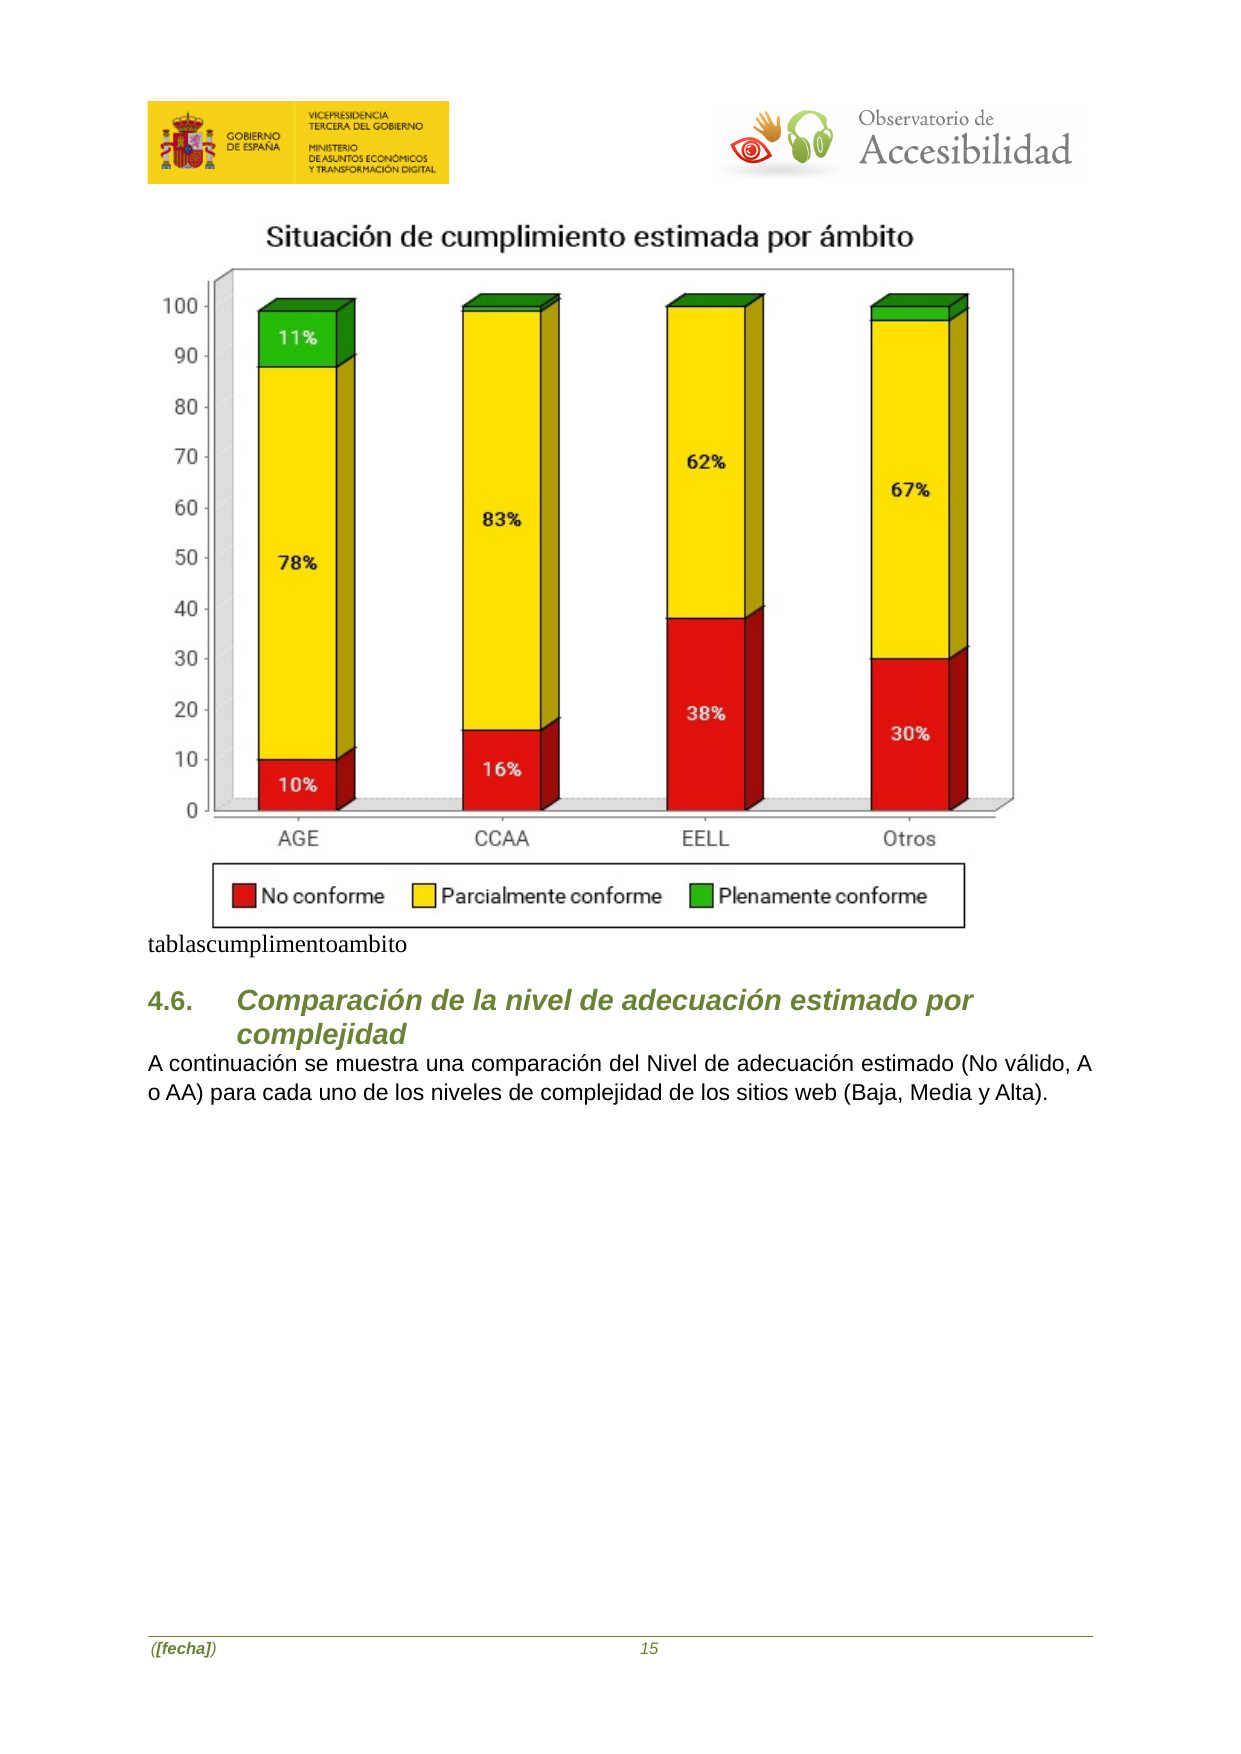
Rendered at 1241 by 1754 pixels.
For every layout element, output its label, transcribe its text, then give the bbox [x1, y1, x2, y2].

picture [147, 219, 1031, 930]
subtitle Comparación de la nivel de adecuación estimado por complejidad [148, 983, 1092, 1050]
picture [147, 101, 450, 184]
text A continuación se muestra una comparación del Nivel de adecuación estimado (No válido, A o AA) para cada uno de los niveles de complejidad de los sitios web (Baja, Media y Alta). [148, 1050, 1092, 1106]
picture [710, 101, 1086, 184]
text tablascumplimentoambito [148, 929, 1092, 958]
